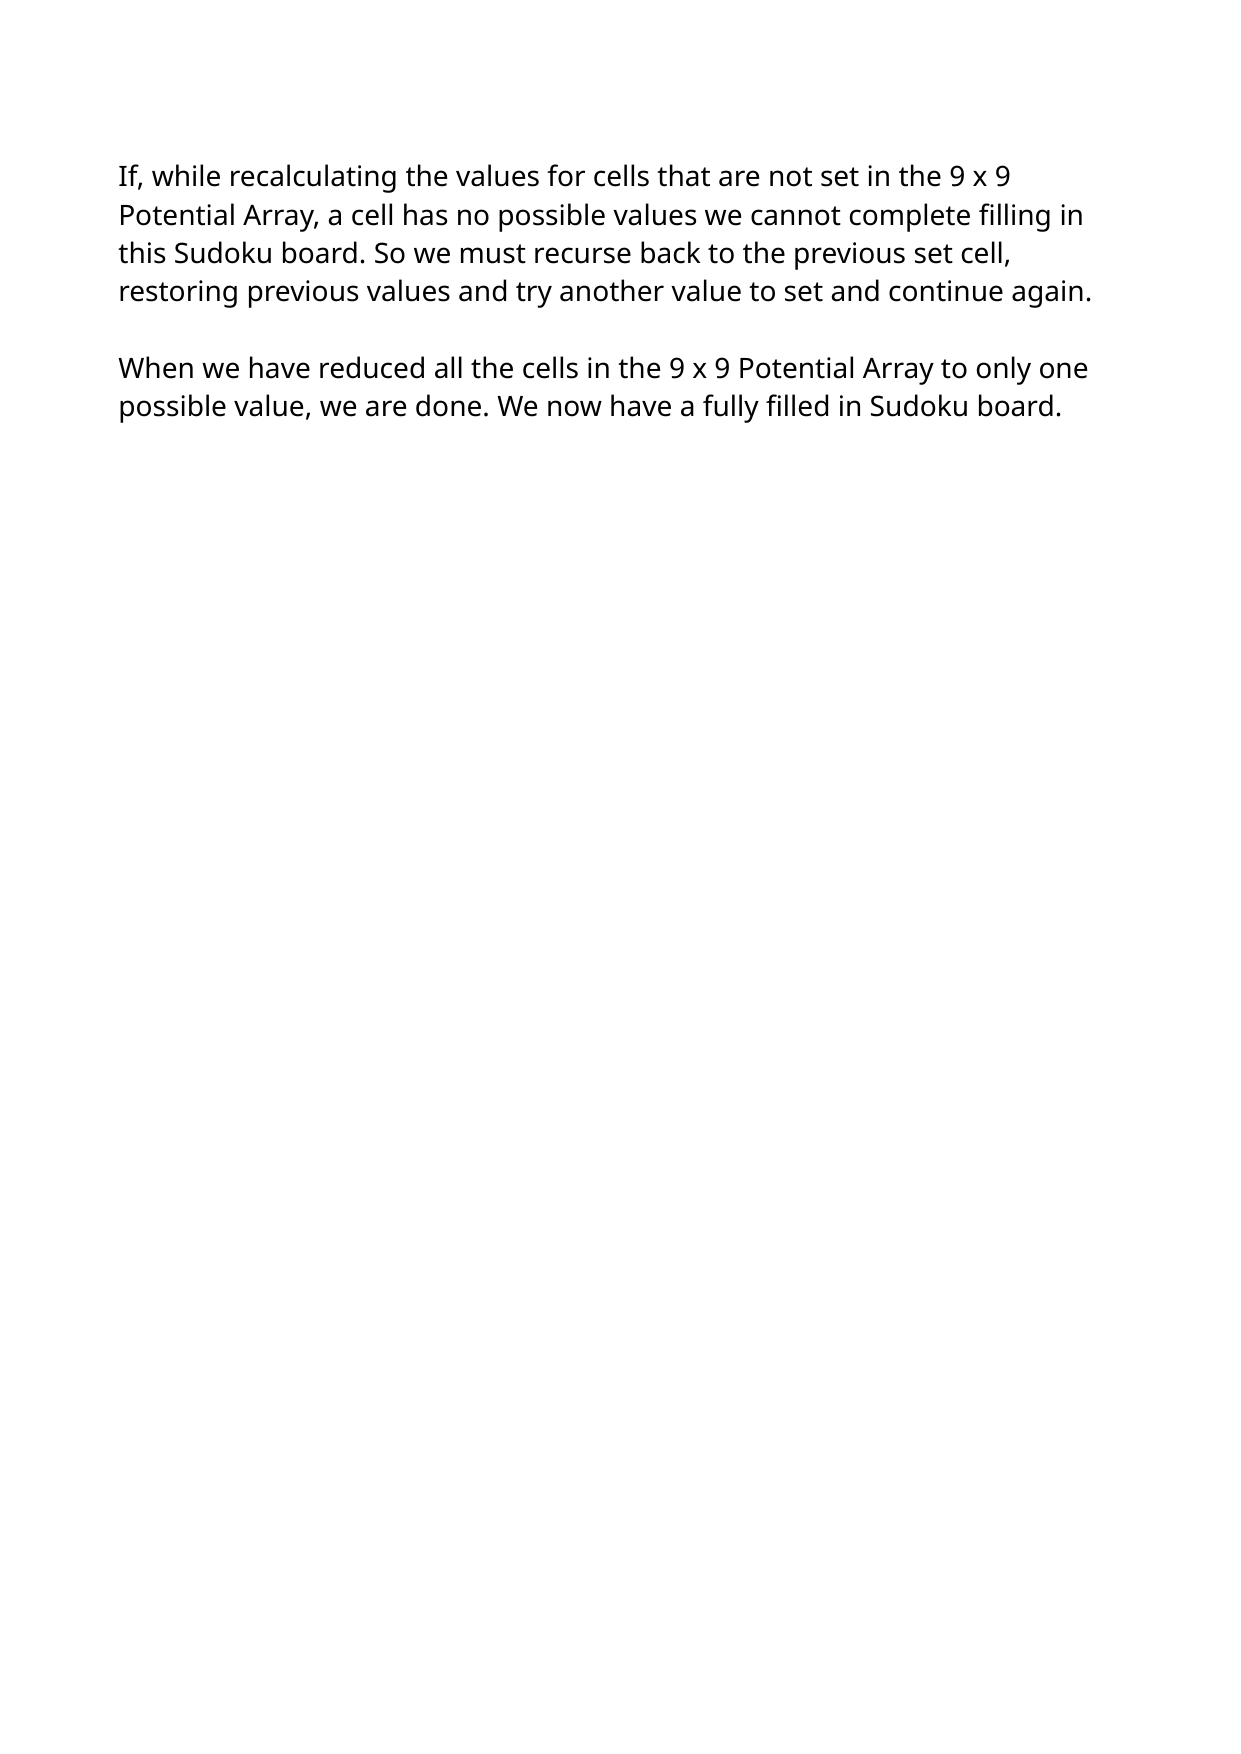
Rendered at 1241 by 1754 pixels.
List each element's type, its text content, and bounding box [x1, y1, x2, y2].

text When we have reduced all the cells in the 9 x 9 Potential Array to only one possible value, we are done. We now have a fully filled in Sudoku board. [118, 348, 1122, 425]
text If, while recalculating the values for cells that are not set in the 9 x 9 Potential Array, a cell has no possible values we cannot complete filling in this Sudoku board. So we must recurse back to the previous set cell, restoring previous values and try another value to set and continue again. [118, 156, 1122, 310]
